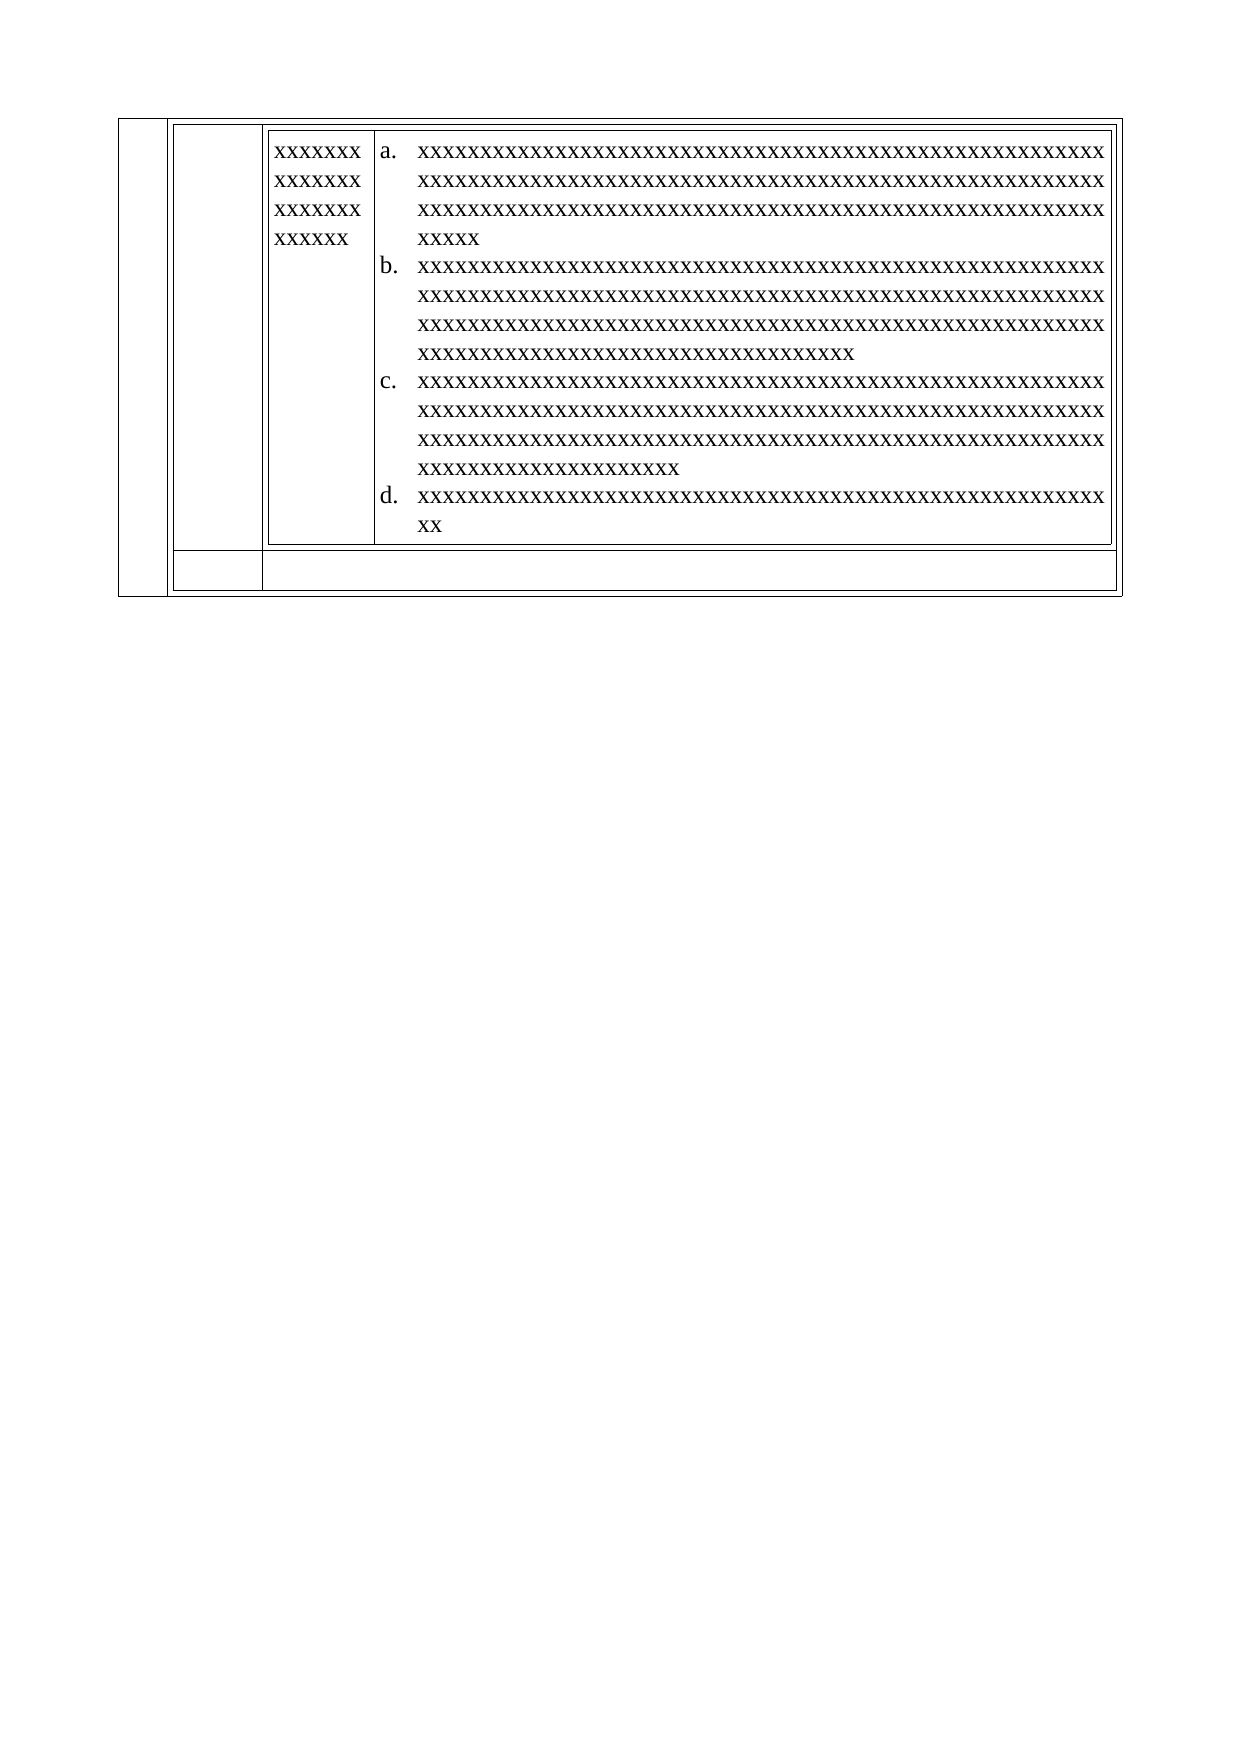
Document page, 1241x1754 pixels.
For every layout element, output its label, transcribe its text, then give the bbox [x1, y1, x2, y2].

table_cell [174, 125, 262, 550]
table_cell [119, 119, 167, 596]
table_cell [174, 551, 262, 590]
table_cell [263, 551, 1116, 590]
table_cell [168, 119, 1122, 596]
table_cell [263, 125, 1116, 550]
table_cell xxxxxxxxxxxxxxxxxxxxxxxxxxx [269, 131, 374, 544]
table_cell xxxxxxxxxxxxxxxxxxxxxxxxxxxxxxxxxxxxxxxxxxxxxxxxxxxxxxxxxxxxxxxxxxxxxxxxxxxxxxxxx xxxxxxxxxxxxxxxxxxxxxxxxxxxxxxxxxxxxxxxxxxxxxxxxxxxxxxxxxxxxxxxxxxxxxxxxxxxxxxxxxxxxxxxxxxxxxxxxxxxxxxxxxxxxxxxxxxxxxxxxxxxxxxxxxxxxxxxxxxxxxxxxxxxxxxxxxxxxxxxxxxxxxxxxxx xxxxxxxxxxxxxxxxxxxxxxxxxxxxxxxxxxxxxxxxxxxxxxxxxxxxxxxxxxxxxxxxxxxxxxxxxxxxxxxxxxxxxxxxxxxxxxxxxxxxxxxxxxxxxxxxxxxxxxxxxxxxxxxxxxxxxxxxxxxxxxxxxxxxxxxxxxxxxxxxxxxxxxxxxxxxxxxxxxxxxxxxxxxxxxxxxxxxxxxx xxxxxxxxxxxxxxxxxxxxxxxxxxxxxxxxxxxxxxxxxxxxxxxxxxxxxxxxxxxxxxxxxxxxxxxxxxxxxxxxxxxxxxxxxxxxxxxxxxxxxxxxxxxxxxxxxxxxxxxxxxxxxxxxxxxxxxxxxxxxxxxxxxxxxxxxxxxxxxxxxxxxxxxxxxxxxxxxxxxxxxxxxx xxxxxxxxxxxxxxxxxxxxxxxxxxxxxxxxxxxxxxxxxxxxxxxxxxxxxxxxx [375, 131, 1111, 544]
